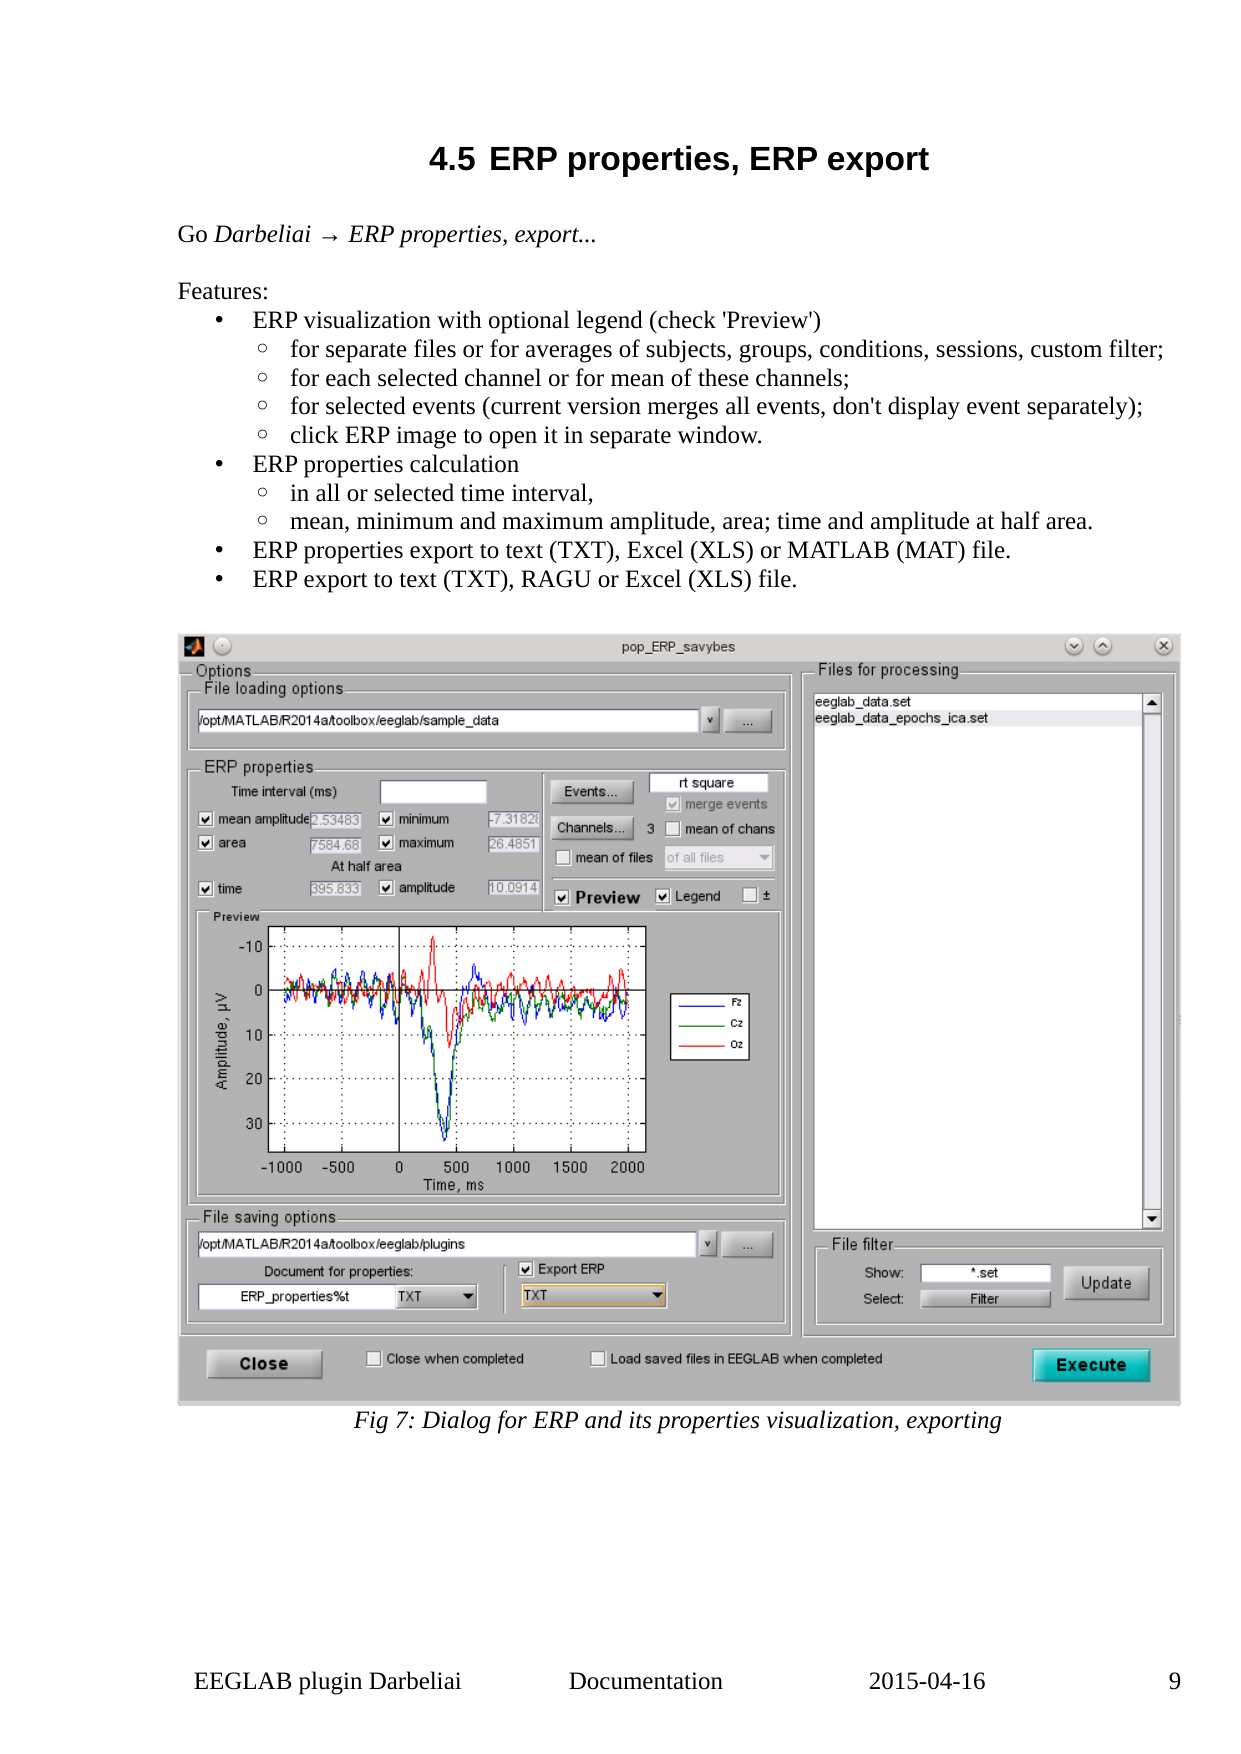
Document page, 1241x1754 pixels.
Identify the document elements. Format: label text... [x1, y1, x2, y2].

picture [177, 633, 1182, 1406]
list mean, minimum and maximum amplitude, area; time and amplitude at half area. [252, 506, 1181, 535]
list ERP visualization with optional legend (check 'Preview') [215, 305, 1181, 334]
list for each selected channel or for mean of these channels; [252, 363, 1181, 391]
list for selected events (current version merges all events, don't display event separately); [252, 391, 1181, 420]
text Go Darbeliai → ERP properties, export... [177, 219, 1181, 248]
list ERP properties export to text (TXT), Excel (XLS) or MATLAB (MAT) file. [215, 535, 1181, 564]
text Fig 7: Dialog for ERP and its properties visualization, exporting [177, 1406, 1181, 1434]
list click ERP image to open it in separate window. [252, 420, 1181, 449]
list ERP export to text (TXT), RAGU or Excel (XLS) file. [215, 564, 1181, 593]
text Features: [177, 276, 1181, 305]
list in all or selected time interval, [252, 478, 1181, 506]
subtitle ERP properties, ERP export [177, 139, 1181, 178]
list ERP properties calculation [215, 449, 1181, 478]
list for separate files or for averages of subjects, groups, conditions, sessions, custom filter; [252, 334, 1181, 363]
